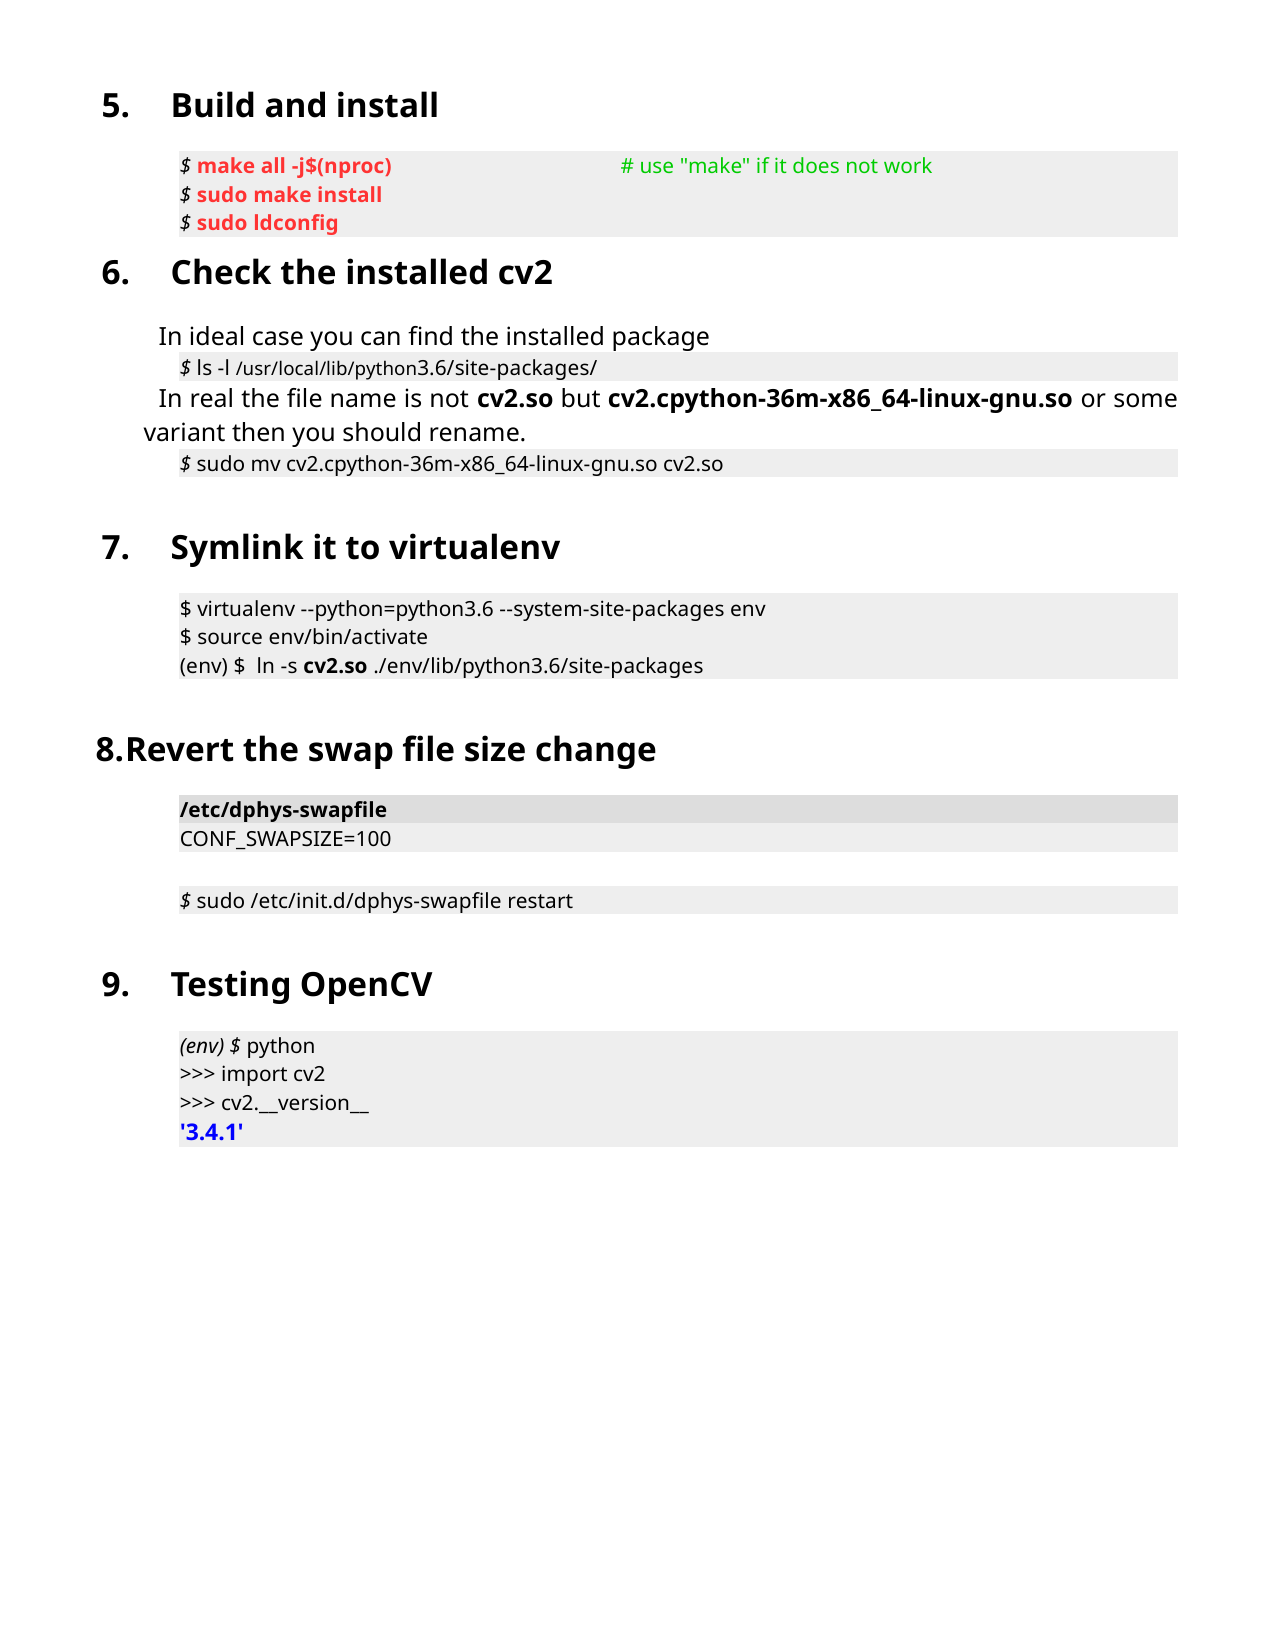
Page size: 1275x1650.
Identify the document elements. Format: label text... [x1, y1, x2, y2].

text $ sudo /etc/init.d/dphys-swapfile restart [179, 886, 1178, 914]
text In real the file name is not cv2.so but cv2.cpython-36m-x86_64-linux-gnu.so or some variant then you should rename. [143, 381, 1178, 449]
text '3.4.1' [179, 1116, 1178, 1147]
text $ ls -l /usr/local/lib/python3.6/site-packages/ [179, 352, 1178, 381]
text $ make all -j$(nproc) # use "make" if it does not work [179, 151, 1178, 179]
subtitle Build and install [101, 81, 1178, 127]
text (env) $ ln -s cv2.so ./env/lib/python3.6/site-packages [179, 651, 1178, 679]
text $ sudo make install [179, 179, 1178, 208]
subtitle Check the installed cv2 [101, 248, 1178, 294]
subtitle Symlink it to virtualenv [101, 523, 1178, 569]
text >>> import cv2 [179, 1059, 1178, 1088]
text (env) $ python [179, 1031, 1178, 1059]
text /etc/dphys-swapfile [179, 795, 1178, 823]
text $ source env/bin/activate [179, 622, 1178, 651]
subtitle Testing OpenCV [101, 961, 1178, 1007]
text $ sudo ldconfig [179, 208, 1178, 237]
text $ sudo mv cv2.cpython-36m-x86_64-linux-gnu.so cv2.so [179, 449, 1178, 477]
subtitle Revert the swap file size change [95, 725, 1178, 771]
text CONF_SWAPSIZE=100 [179, 823, 1178, 852]
text >>> cv2.__version__ [179, 1088, 1178, 1116]
text In ideal case you can find the installed package [143, 318, 1178, 352]
text $ virtualenv --python=python3.6 --system-site-packages env [179, 593, 1178, 622]
